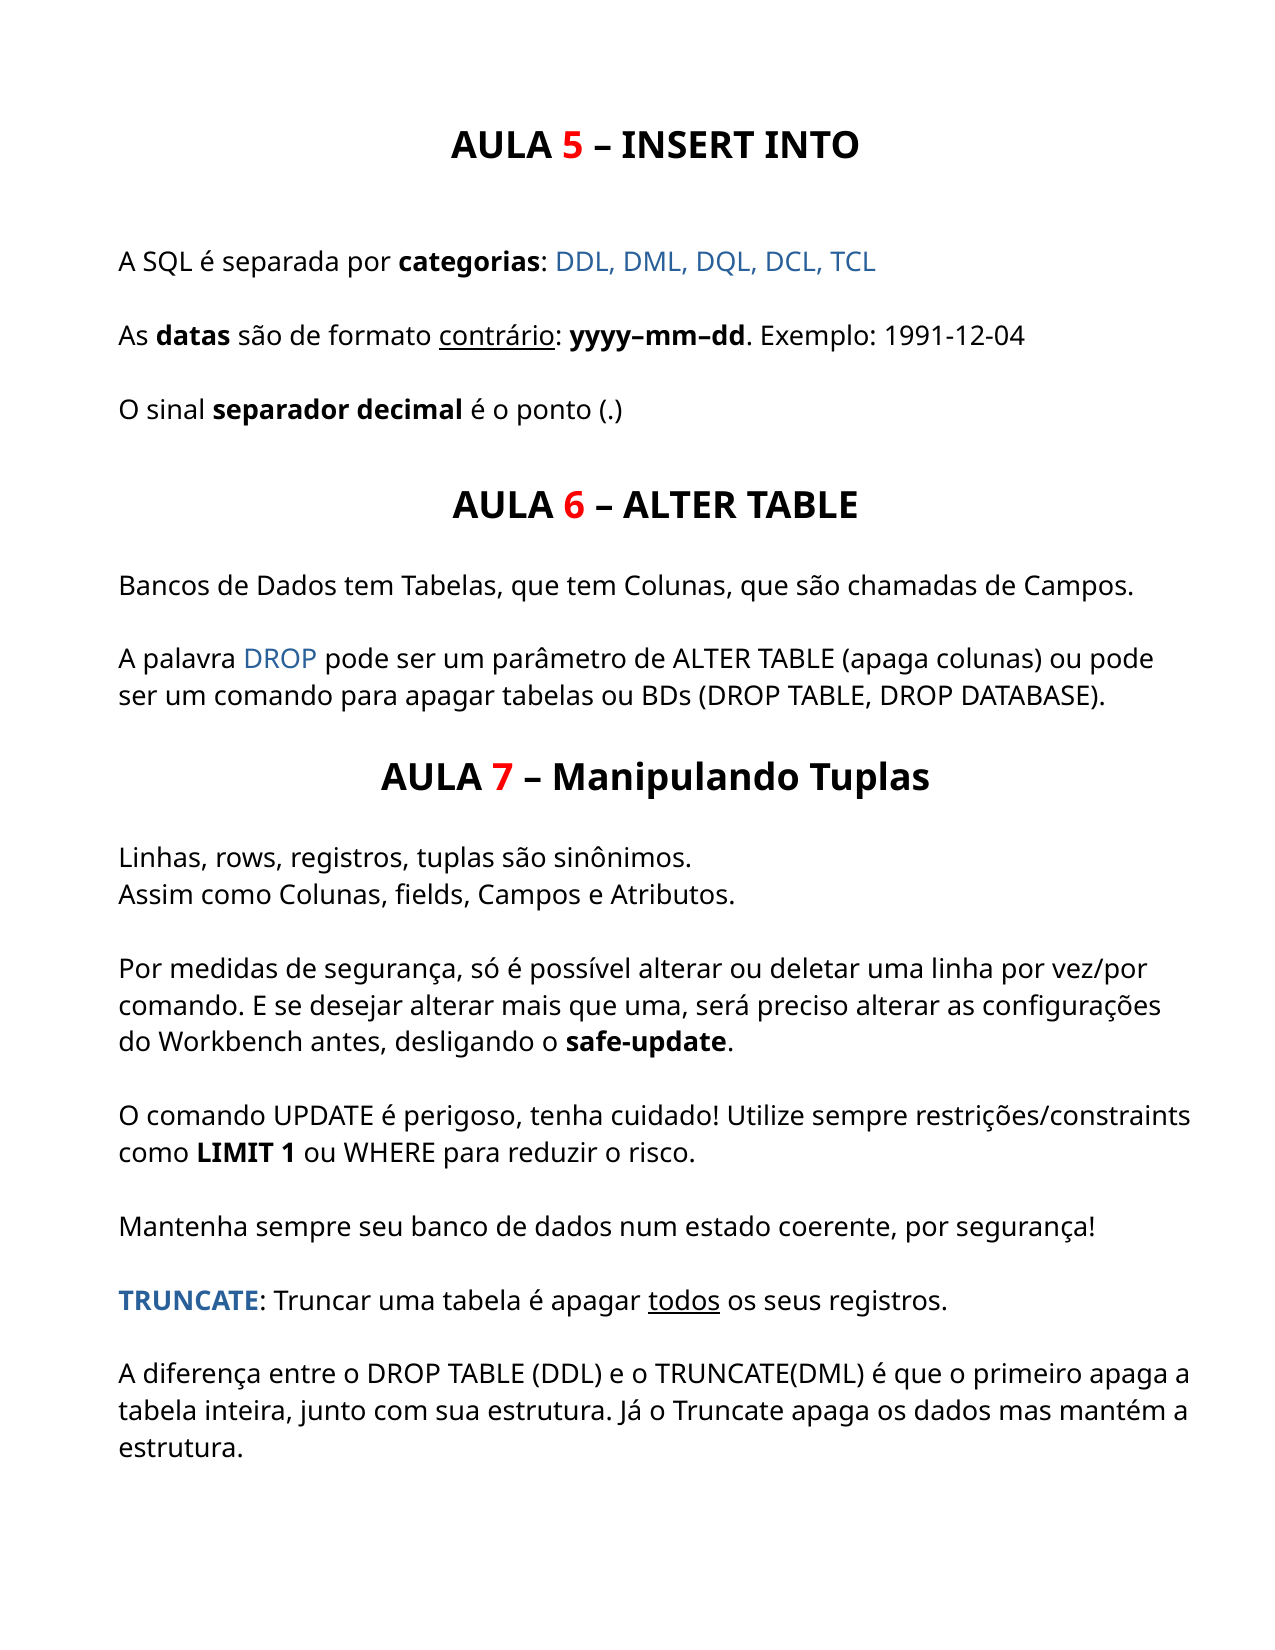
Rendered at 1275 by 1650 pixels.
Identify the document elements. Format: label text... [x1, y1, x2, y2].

text AULA 5 – INSERT INTO [118, 118, 1193, 169]
text A palavra DROP pode ser um parâmetro de ALTER TABLE (apaga colunas) ou pode ser um comando para apagar tabelas ou BDs (DROP TABLE, DROP DATABASE). [118, 640, 1193, 714]
text Linhas, rows, registros, tuplas são sinônimos. [118, 838, 1193, 875]
text O comando UPDATE é perigoso, tenha cuidado! Utilize sempre restrições/constraints como LIMIT 1 ou WHERE para reduzir o risco. [118, 1097, 1193, 1170]
text Assim como Colunas, fields, Campos e Atributos. [118, 875, 1193, 912]
text Por medidas de segurança, só é possível alterar ou deletar uma linha por vez/por comando. E se desejar alterar mais que uma, será preciso alterar as configurações do Workbench antes, desligando o safe-update. [118, 949, 1193, 1060]
text Bancos de Dados tem Tabelas, que tem Colunas, que são chamadas de Campos. [118, 566, 1193, 603]
text As datas são de formato contrário: yyyy–mm–dd. Exemplo: 1991-12-04 [118, 317, 1193, 353]
text TRUNCATE: Truncar uma tabela é apagar todos os seus registros. [118, 1281, 1193, 1318]
text A diferença entre o DROP TABLE (DDL) e o TRUNCATE(DML) é que o primeiro apaga a tabela inteira, junto com sua estrutura. Já o Truncate apaga os dados mas mantém a estrutura. [118, 1355, 1193, 1465]
text Mantenha sempre seu banco de dados num estado coerente, por segurança! [118, 1207, 1193, 1244]
text AULA 6 – ALTER TABLE [118, 478, 1193, 529]
text O sinal separador decimal é o ponto (.) [118, 390, 1193, 427]
text AULA 7 – Manipulando Tuplas [118, 751, 1193, 802]
text A SQL é separada por categorias: DDL, DML, DQL, DCL, TCL [118, 243, 1193, 280]
